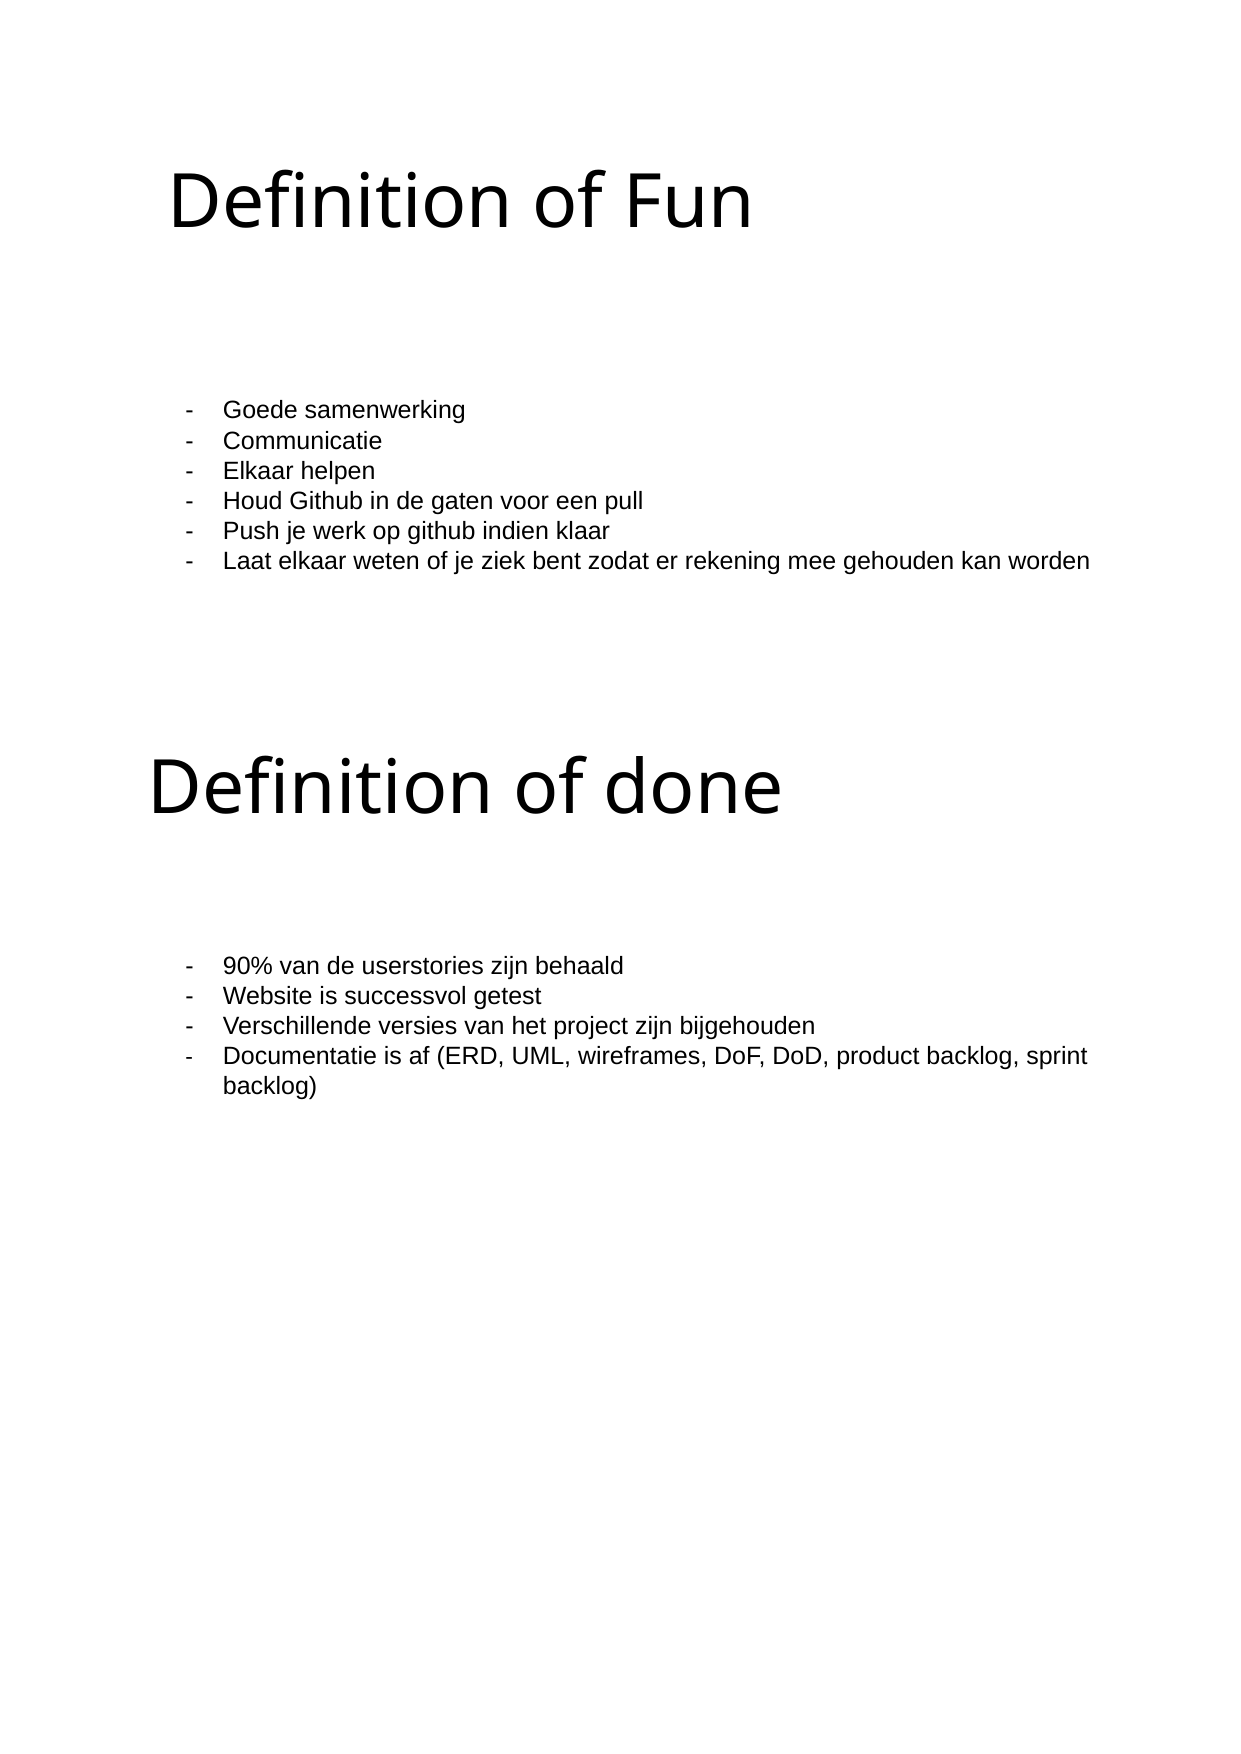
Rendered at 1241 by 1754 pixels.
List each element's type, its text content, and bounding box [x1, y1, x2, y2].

list Documentatie is af (ERD, UML, wireframes, DoF, DoD, product backlog, sprint backlog) [185, 1041, 1093, 1100]
list Communicatie [185, 426, 1093, 454]
list Push je werk op github indien klaar [185, 516, 1093, 545]
list 90% van de userstories zijn behaald [185, 951, 1093, 979]
list Laat elkaar weten of je ziek bent zodat er rekening mee gehouden kan worden [185, 546, 1093, 575]
list Elkaar helpen [185, 456, 1093, 484]
list Houd Github in de gaten voor een pull [185, 486, 1093, 514]
list Verschillende versies van het project zijn bijgehouden [185, 1011, 1093, 1039]
list Website is successvol getest [185, 981, 1093, 1009]
text Definition of Fun [148, 148, 1093, 250]
text Definition of done [148, 733, 1093, 835]
list Goede samenwerking [185, 396, 1093, 424]
